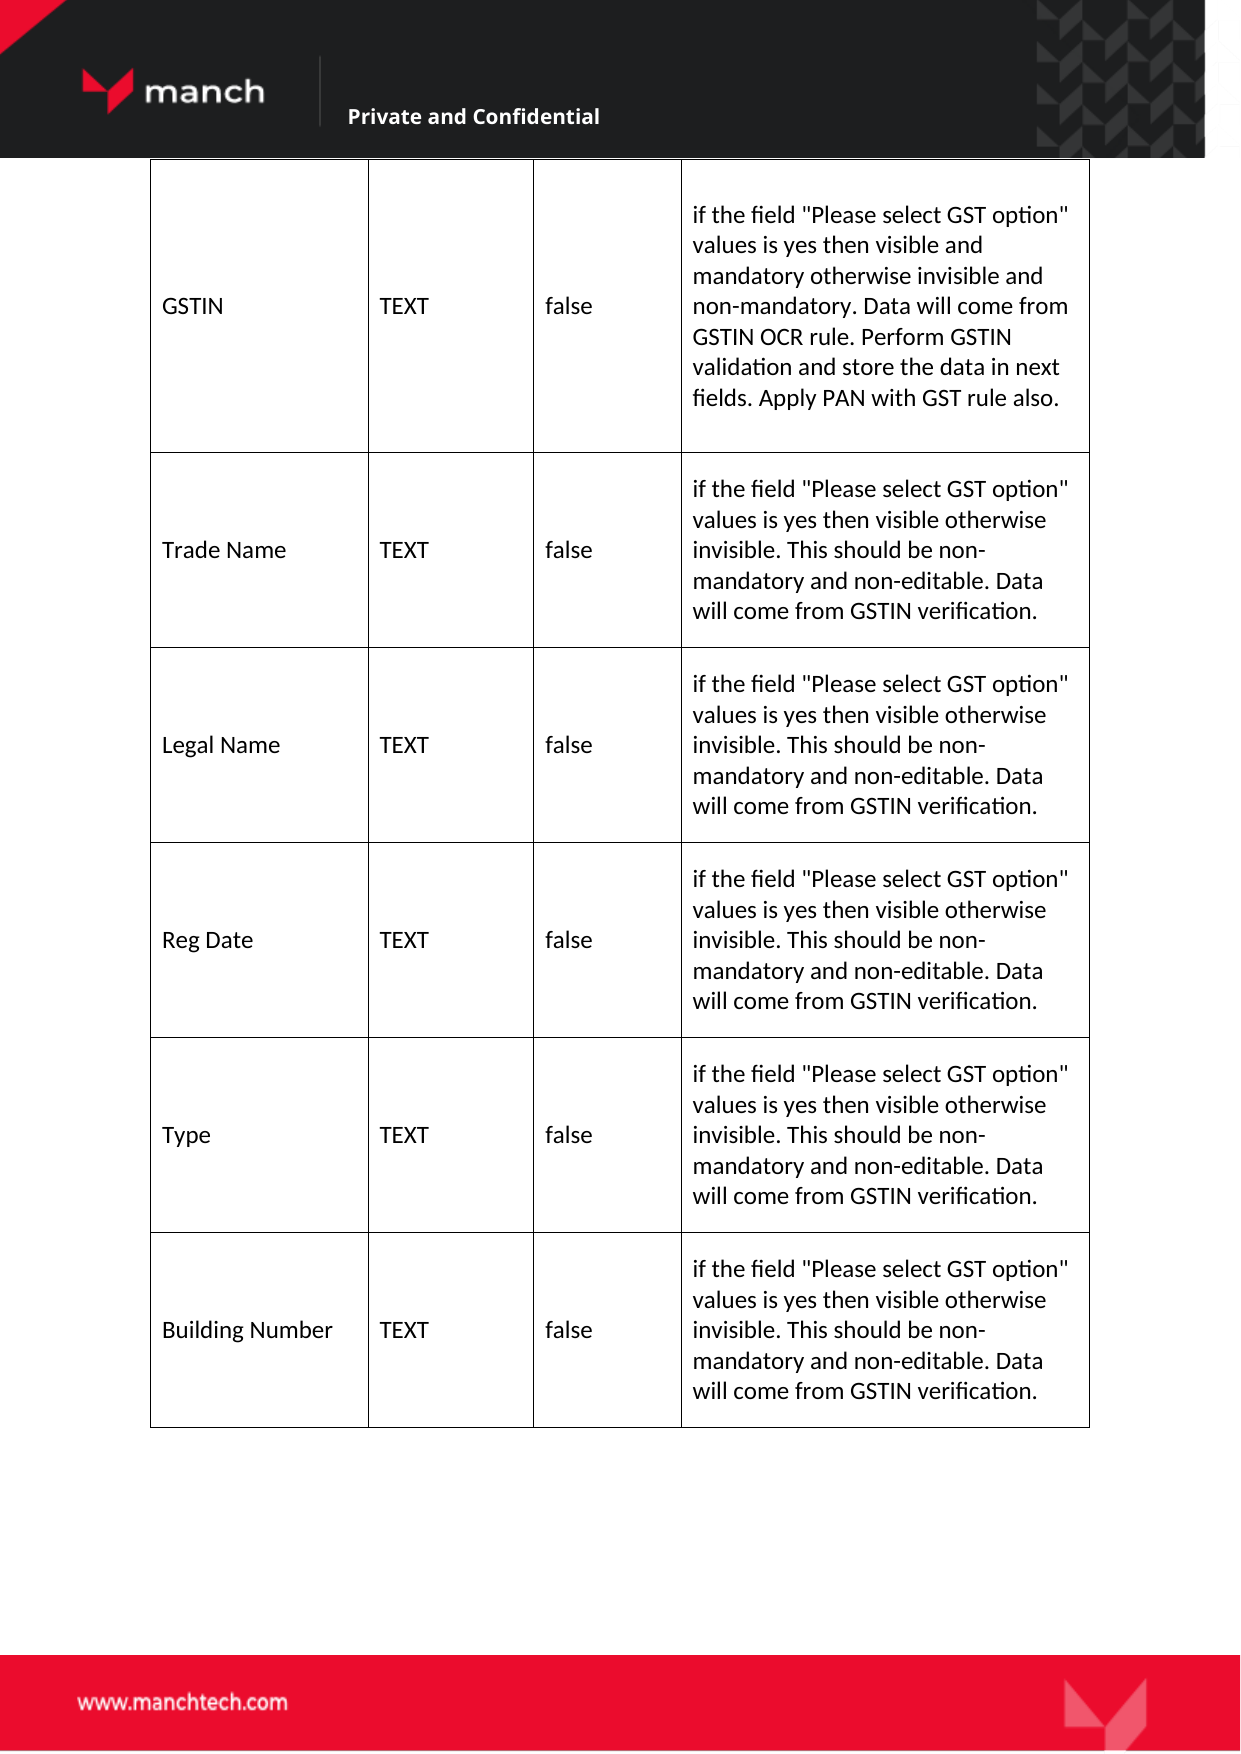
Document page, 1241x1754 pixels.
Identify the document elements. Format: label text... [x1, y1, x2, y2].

table_cell TEXT [369, 160, 533, 452]
table_cell GSTIN [151, 160, 368, 452]
table_cell TEXT [369, 1038, 533, 1232]
table_cell TEXT [369, 648, 533, 842]
table_cell false [534, 160, 681, 452]
picture [0, 0, 1241, 158]
table_cell Legal Name [151, 648, 368, 842]
table_cell Building Number [151, 1233, 368, 1427]
table_cell TEXT [369, 843, 533, 1037]
table_cell if the field "Please select GST option" values is yes then visible otherwise invisible. This should be non-mandatory and non-editable. Data will come from GSTIN verification. [682, 843, 1089, 1037]
table_cell false [534, 843, 681, 1037]
table_cell Trade Name [151, 453, 368, 647]
table_cell false [534, 648, 681, 842]
table_cell if the field "Please select GST option" values is yes then visible otherwise invisible. This should be non-mandatory and non-editable. Data will come from GSTIN verification. [682, 648, 1089, 842]
table_cell if the field "Please select GST option" values is yes then visible otherwise invisible. This should be non-mandatory and non-editable. Data will come from GSTIN verification. [682, 1233, 1089, 1427]
table_cell TEXT [369, 1233, 533, 1427]
table_cell false [534, 1233, 681, 1427]
picture [0, 1655, 1241, 1754]
table_cell if the field "Please select GST option" values is yes then visible and mandatory otherwise invisible and non-mandatory. Data will come from GSTIN OCR rule. Perform GSTIN validation and store the data in next fields. Apply PAN with GST rule also. [682, 160, 1089, 452]
table_cell false [534, 453, 681, 647]
table_cell Type [151, 1038, 368, 1232]
table_cell Reg Date [151, 843, 368, 1037]
table_cell if the field "Please select GST option" values is yes then visible otherwise invisible. This should be non-mandatory and non-editable. Data will come from GSTIN verification. [682, 453, 1089, 647]
table_cell TEXT [369, 453, 533, 647]
table_cell false [534, 1038, 681, 1232]
table_cell if the field "Please select GST option" values is yes then visible otherwise invisible. This should be non-mandatory and non-editable. Data will come from GSTIN verification. [682, 1038, 1089, 1232]
